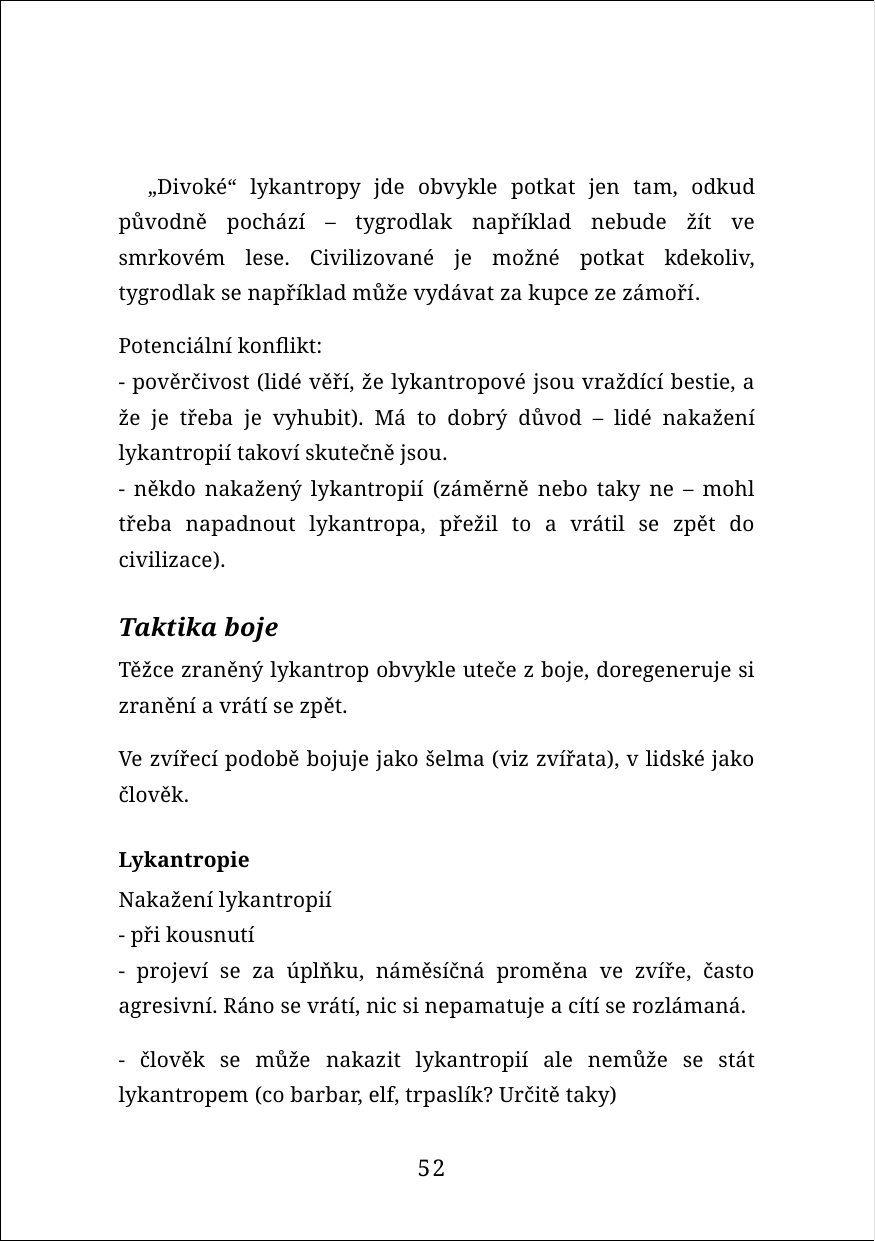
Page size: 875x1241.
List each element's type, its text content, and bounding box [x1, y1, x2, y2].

text Těžce zraněný lykantrop obvykle uteče z boje, doregeneruje si zranění a vrátí se zpět. [118, 656, 756, 719]
text Potenciální konflikt: - pověrčivost (lidé věří, že lykantropové jsou vraždící bestie, a že je třeba je vyhubit). Má to dobrý důvod – lidé nakažení lykantropií takoví skutečně jsou. - někdo nakažený lykantropií (záměrně nebo taky ne – mohl třeba napadnout lykantropa, přežil to a vrátil se zpět do civilizace). [118, 332, 756, 573]
text „Divoké“ lykantropy jde obvykle potkat jen tam, odkud původně pochází – tygrodlak například nebude žít ve smrkovém lese. Civilizované je možné potkat kdekoliv, tygrodlak se například může vydávat za kupce ze zámoří. [118, 172, 756, 307]
text Ve zvířecí podobě bojuje jako šelma (viz zvířata), v lidské jako člověk. [118, 744, 756, 808]
text - člověk se může nakazit lykantropií ale nemůže se stát lykantropem (co barbar, elf, trpaslík? Určitě taky) [118, 1045, 756, 1109]
subtitle Taktika boje [118, 610, 756, 644]
subtitle Lykantropie [118, 845, 756, 873]
text Nakažení lykantropií - při kousnutí - projeví se za úplňku, náměsíčná proměna ve zvíře, často agresivní. Ráno se vrátí, nic si nepamatuje a cítí se rozlámaná. [118, 885, 756, 1020]
